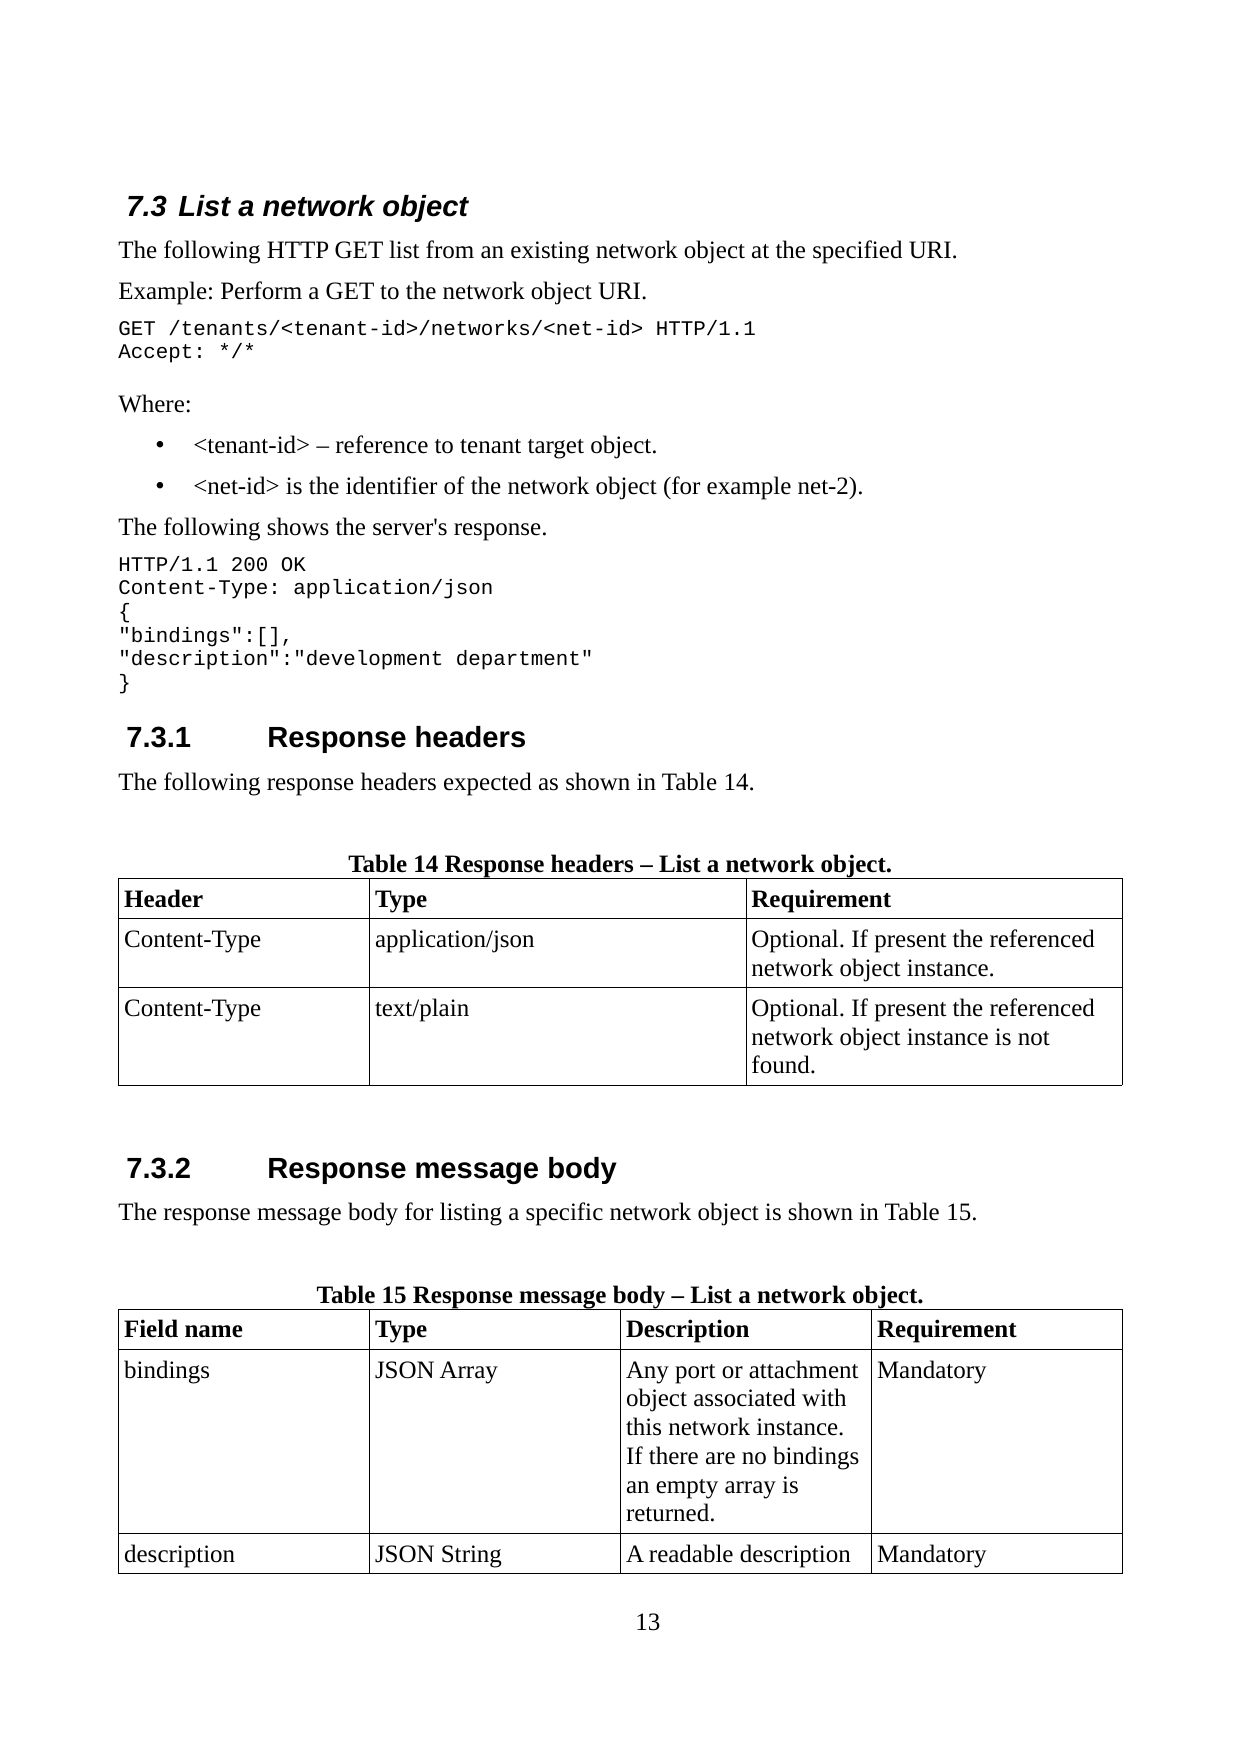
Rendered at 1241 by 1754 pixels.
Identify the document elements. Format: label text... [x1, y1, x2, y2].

text "bindings":[], [118, 624, 1122, 648]
table_cell Any port or attachment object associated with this network instance. If there are no bindings an empty array is returned. [621, 1350, 871, 1533]
table_cell A readable description [621, 1534, 871, 1573]
text The following response headers expected as shown in Table 14. [118, 767, 1122, 795]
text The following HTTP GET list from an existing network object at the specified URI. [118, 235, 1122, 264]
list <tenant-id> – reference to tenant target object. [156, 430, 1122, 459]
text } [118, 672, 1122, 696]
list <net-id> is the identifier of the network object (for example net-2). [156, 471, 1122, 500]
table_cell Mandatory [872, 1350, 1122, 1533]
table_header Field name [119, 1310, 369, 1349]
table_header Requirement [872, 1310, 1122, 1349]
subtitle Table 14 Response headers – List a network object. [118, 849, 1122, 878]
text { [118, 601, 1122, 624]
table_header Type [370, 1310, 620, 1349]
table_header Type [370, 879, 746, 918]
table_cell description [119, 1534, 369, 1573]
subtitle List a network object [118, 189, 1122, 223]
text "description":"development department" [118, 648, 1122, 672]
table_header Header [119, 879, 369, 918]
text Example: Perform a GET to the network object URI. [118, 276, 1122, 305]
table_cell JSON String [370, 1534, 620, 1573]
text Content-Type: application/json [118, 577, 1122, 601]
table_cell Content-Type [119, 919, 369, 987]
table_header Description [621, 1310, 871, 1349]
text GET /tenants/<tenant-id>/networks/<net-id> HTTP/1.1 [118, 318, 1122, 341]
table_cell Content-Type [119, 988, 369, 1085]
text HTTP/1.1 200 OK [118, 554, 1122, 577]
subtitle Response headers [118, 721, 1122, 754]
text Accept: */* [118, 341, 1122, 365]
text The following shows the server's response. [118, 512, 1122, 541]
subtitle Table 15 Response message body – List a network object. [118, 1280, 1122, 1309]
subtitle Response message body [118, 1151, 1122, 1185]
table_cell JSON Array [370, 1350, 620, 1533]
text The response message body for listing a specific network object is shown in Table 15. [118, 1197, 1122, 1226]
table_cell Optional. If present the referenced network object instance. [747, 919, 1122, 987]
table_cell Mandatory [872, 1534, 1122, 1573]
table_cell bindings [119, 1350, 369, 1533]
table_cell text/plain [370, 988, 746, 1085]
table_header Requirement [747, 879, 1122, 918]
table_cell Optional. If present the referenced network object instance is not found. [747, 988, 1122, 1085]
table_cell application/json [370, 919, 746, 987]
text Where: [118, 389, 1122, 417]
